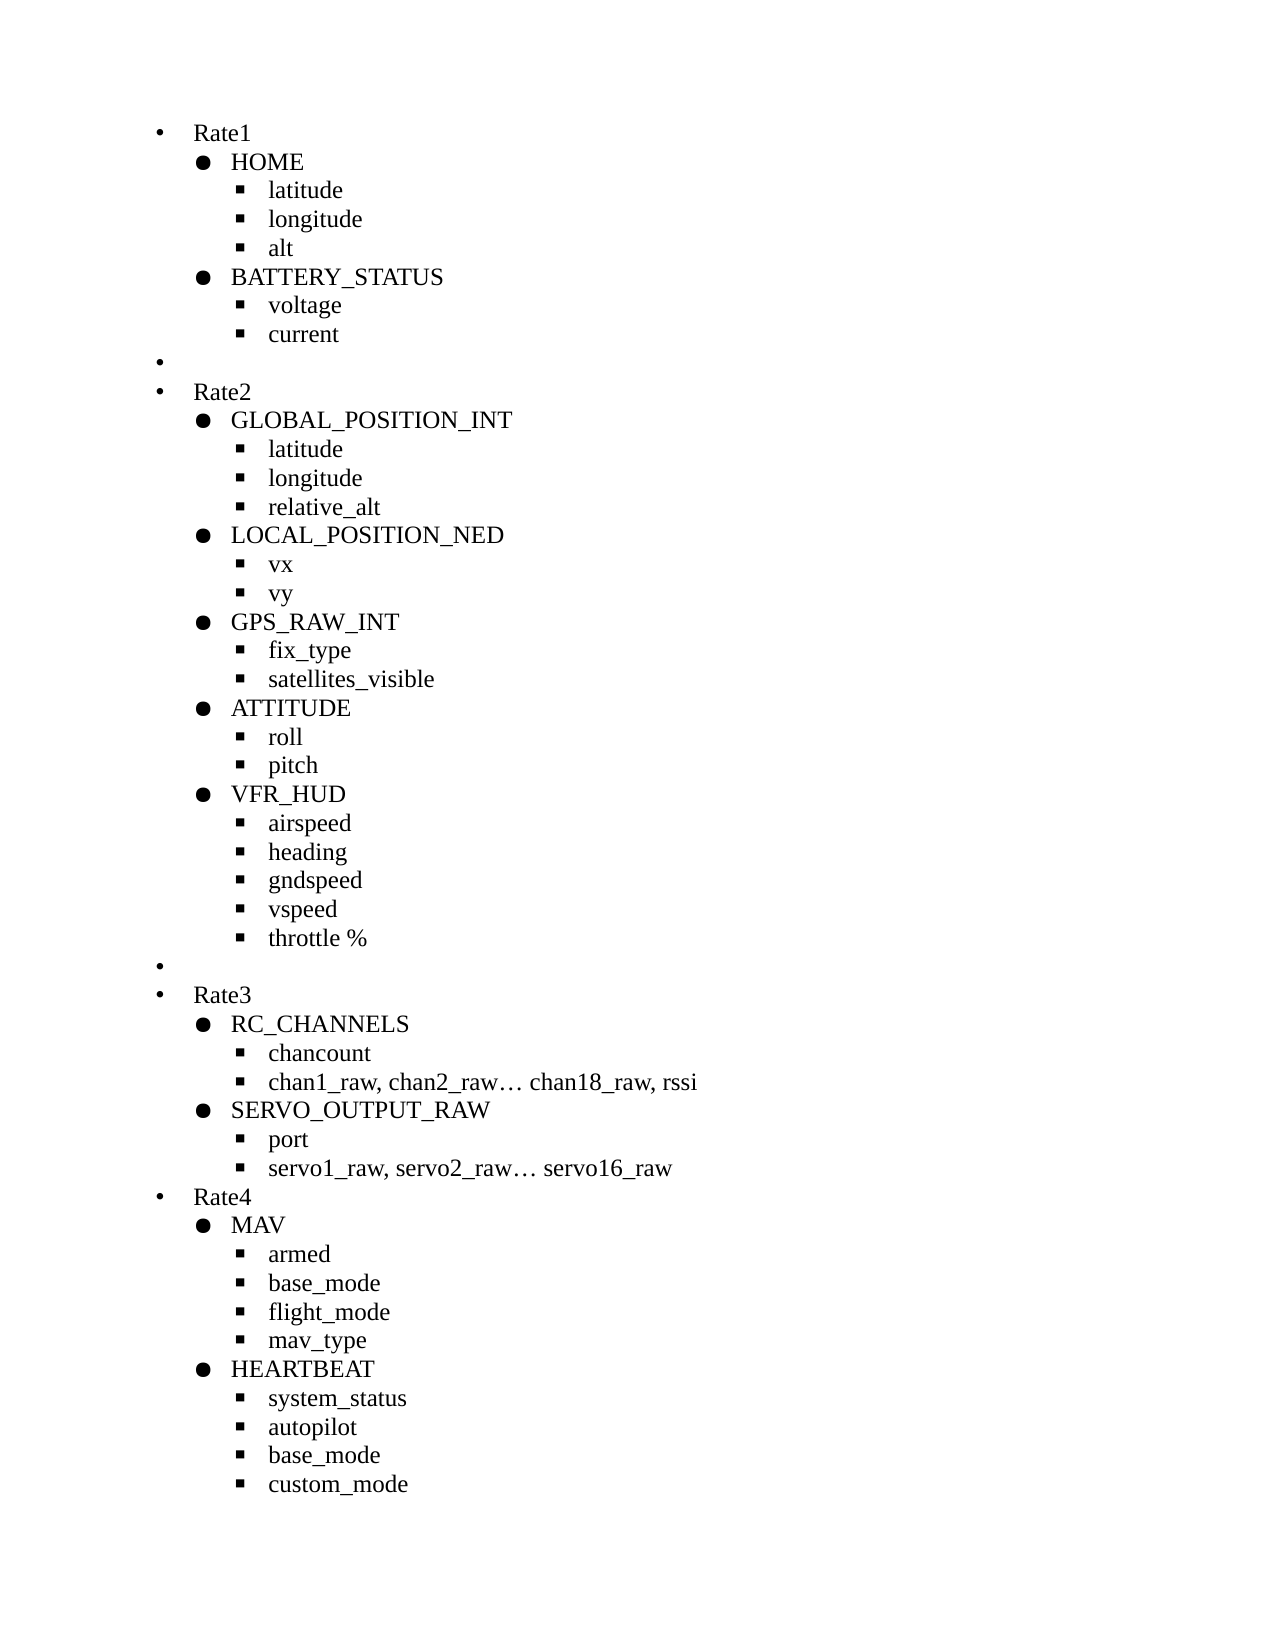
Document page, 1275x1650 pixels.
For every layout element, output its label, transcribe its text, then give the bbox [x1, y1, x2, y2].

list base_mode [231, 1441, 1157, 1469]
list mav_type [231, 1326, 1157, 1354]
list VFR_HUD [193, 779, 1157, 808]
list servo1_raw, servo2_raw… servo16_raw [231, 1153, 1157, 1182]
list heading [231, 837, 1157, 866]
list GPS_RAW_INT [193, 607, 1157, 636]
list longitude [231, 204, 1157, 233]
list chancount [231, 1038, 1157, 1067]
list RC_CHANNELS [193, 1009, 1157, 1038]
list roll [231, 722, 1157, 751]
list chan1_raw, chan2_raw… chan18_raw, rssi [231, 1067, 1157, 1096]
list LOCAL_POSITION_NED [193, 521, 1157, 549]
list flight_mode [231, 1297, 1157, 1326]
list gndspeed [231, 866, 1157, 894]
list throttle % [231, 923, 1157, 952]
list HOME [193, 147, 1157, 176]
list system_status [231, 1383, 1157, 1412]
list latitude [231, 176, 1157, 204]
list autopilot [231, 1412, 1157, 1441]
list current [231, 319, 1157, 348]
list vy [231, 578, 1157, 607]
list BATTERY_STATUS [193, 262, 1157, 291]
list HEARTBEAT [193, 1354, 1157, 1383]
list voltage [231, 291, 1157, 319]
list custom_mode [231, 1469, 1157, 1498]
list Rate3 [156, 981, 1157, 1009]
list Rate2 [156, 377, 1157, 406]
list alt [231, 233, 1157, 262]
list latitude [231, 434, 1157, 463]
list satellites_visible [231, 664, 1157, 693]
list Rate1 [156, 118, 1157, 147]
list vx [231, 549, 1157, 578]
list port [231, 1124, 1157, 1153]
list pitch [231, 751, 1157, 779]
list fix_type [231, 636, 1157, 664]
list MAV [193, 1211, 1157, 1239]
list ATTITUDE [193, 693, 1157, 722]
list GLOBAL_POSITION_INT [193, 406, 1157, 434]
list relative_alt [231, 492, 1157, 521]
list armed [231, 1239, 1157, 1268]
list longitude [231, 463, 1157, 492]
list base_mode [231, 1268, 1157, 1297]
list Rate4 [156, 1182, 1157, 1211]
list SERVO_OUTPUT_RAW [193, 1096, 1157, 1124]
list vspeed [231, 894, 1157, 923]
list airspeed [231, 808, 1157, 837]
